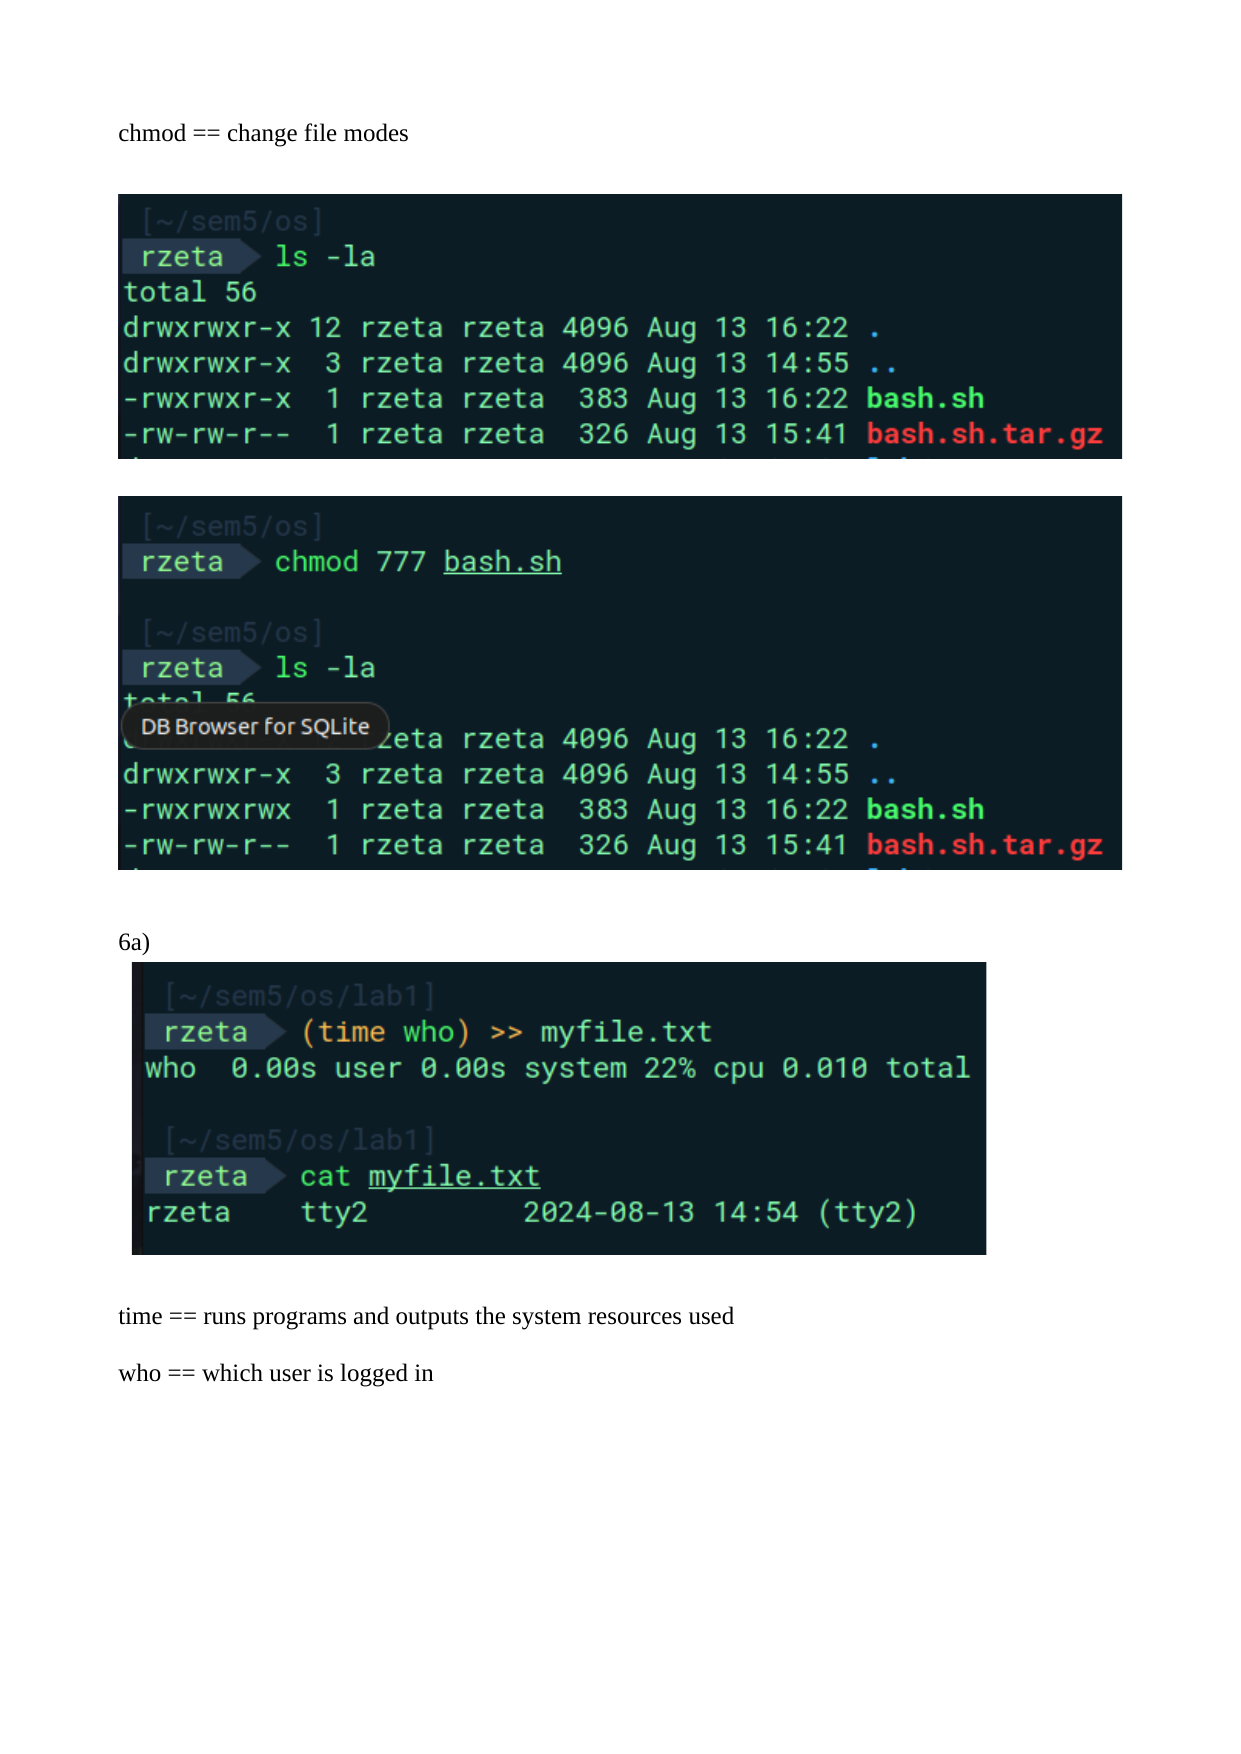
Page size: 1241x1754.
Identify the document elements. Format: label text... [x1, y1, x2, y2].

text who == which user is logged in [118, 1358, 1122, 1387]
text chmod == change file modes [118, 118, 1122, 147]
picture [118, 496, 1123, 870]
picture [118, 194, 1123, 459]
text time == runs programs and outputs the system resources used [118, 1301, 1122, 1329]
text 6a) [118, 927, 1122, 956]
picture [131, 962, 987, 1255]
